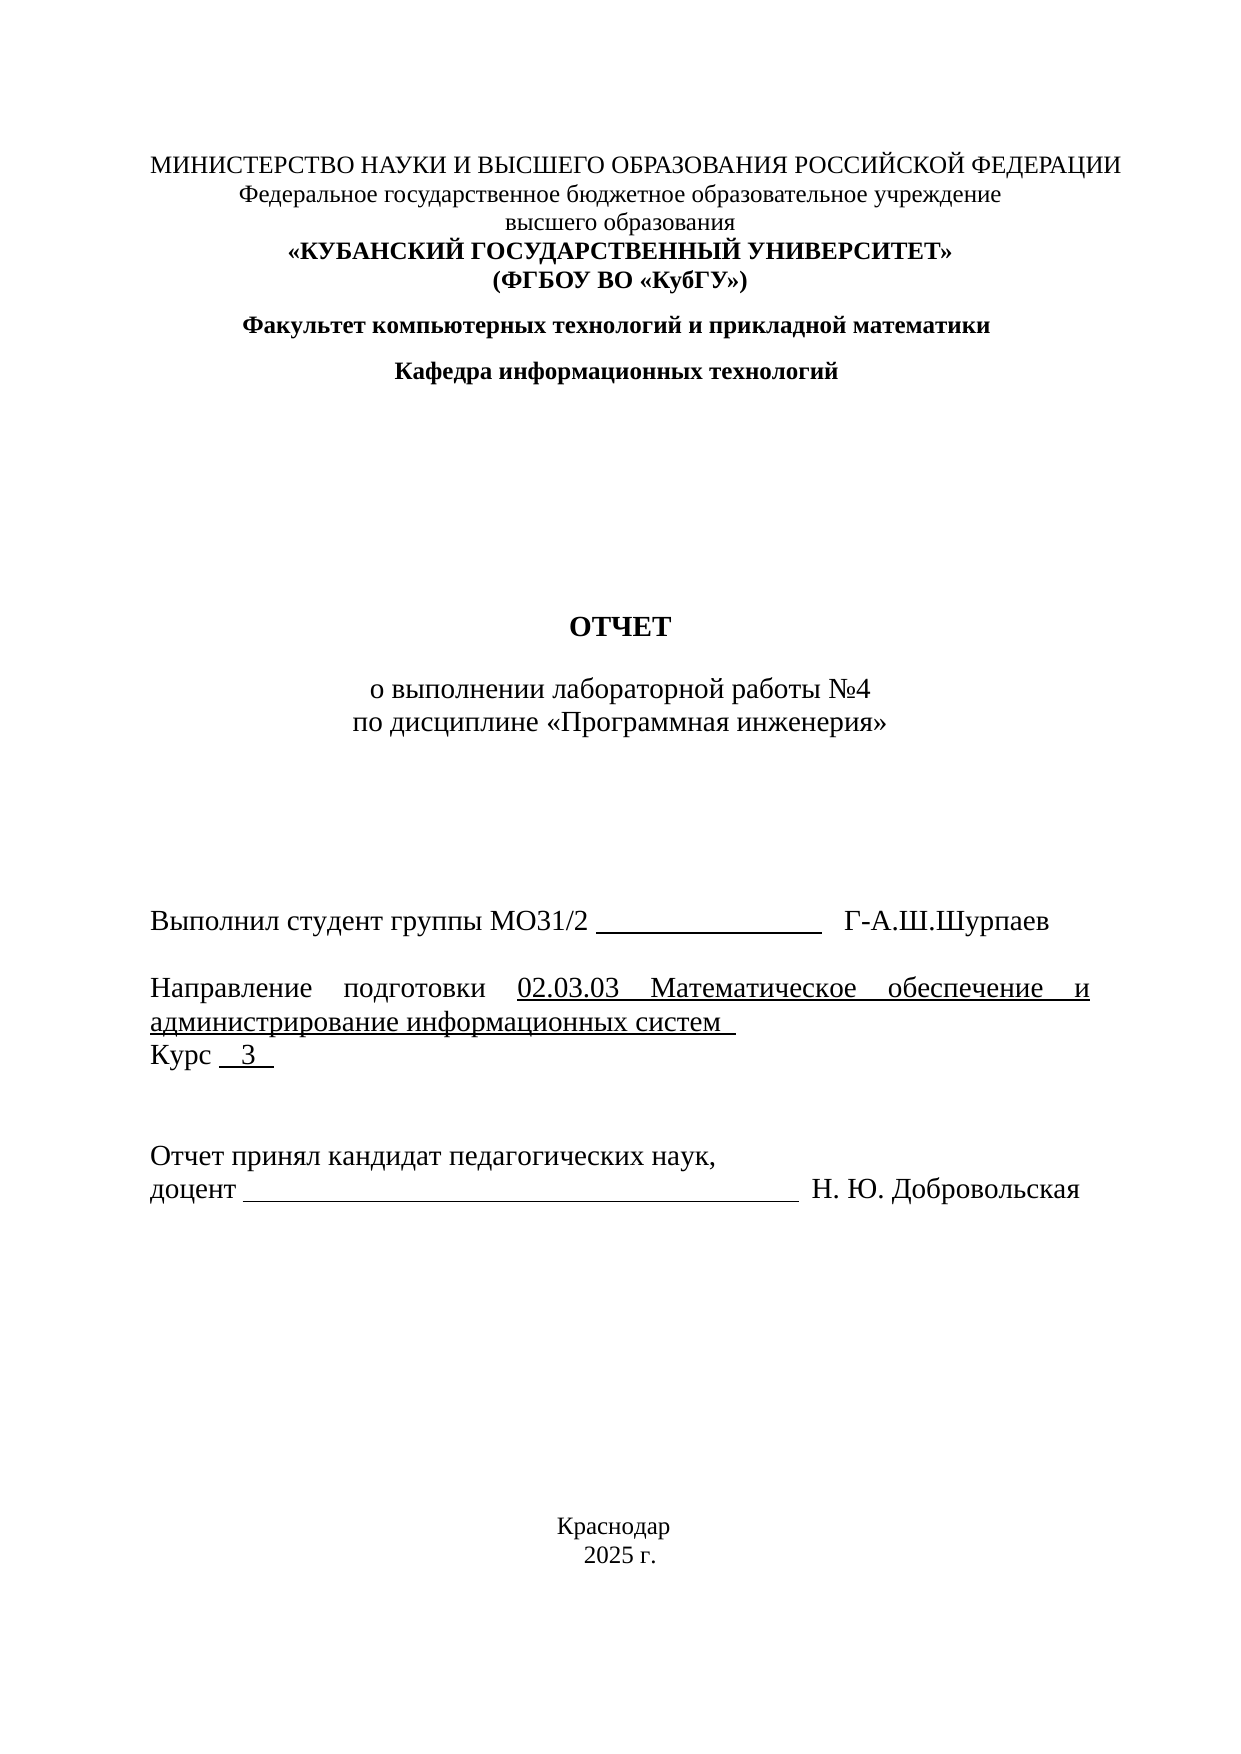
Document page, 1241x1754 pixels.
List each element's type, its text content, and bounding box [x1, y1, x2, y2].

text Выполнил студент группы МО31/2 Г-А.Ш.Шурпаев [150, 903, 1090, 937]
text Отчет принял кандидат педагогических наук, доцент Н. Ю. Добровольская [150, 1138, 1090, 1205]
text о выполнении лабораторной работы №4 [150, 671, 1090, 704]
text Курс 3 [150, 1037, 1090, 1071]
text Направление подготовки 02.03.03 Математическое обеспечение и администрирование информационных систем [150, 970, 1090, 1037]
text (ФГБОУ ВО «КубГУ») [150, 265, 1090, 294]
text по дисциплине «Программная инженерия» [150, 704, 1090, 738]
text Кафедра информационных технологий [150, 352, 1090, 386]
text 2025 г. [150, 1541, 1090, 1569]
text Федеральное государственное бюджетное образовательное учреждение [150, 179, 1090, 207]
text «КУБАНСКИЙ ГОСУДАРСТВЕННЫЙ УНИВЕРСИТЕТ» [150, 236, 1090, 265]
text ОТЧЕТ [150, 609, 1090, 642]
text Краснодар [150, 1507, 1090, 1541]
text высшего образования [150, 207, 1090, 236]
text МИНИСТЕРСТВО НАУКИ И ВЫСШЕГО ОБРАЗОВАНИЯ РОССИЙСКОЙ ФЕДЕРАЦИИ [150, 150, 1124, 179]
text Факультет компьютерных технологий и прикладной математики [150, 306, 1090, 340]
